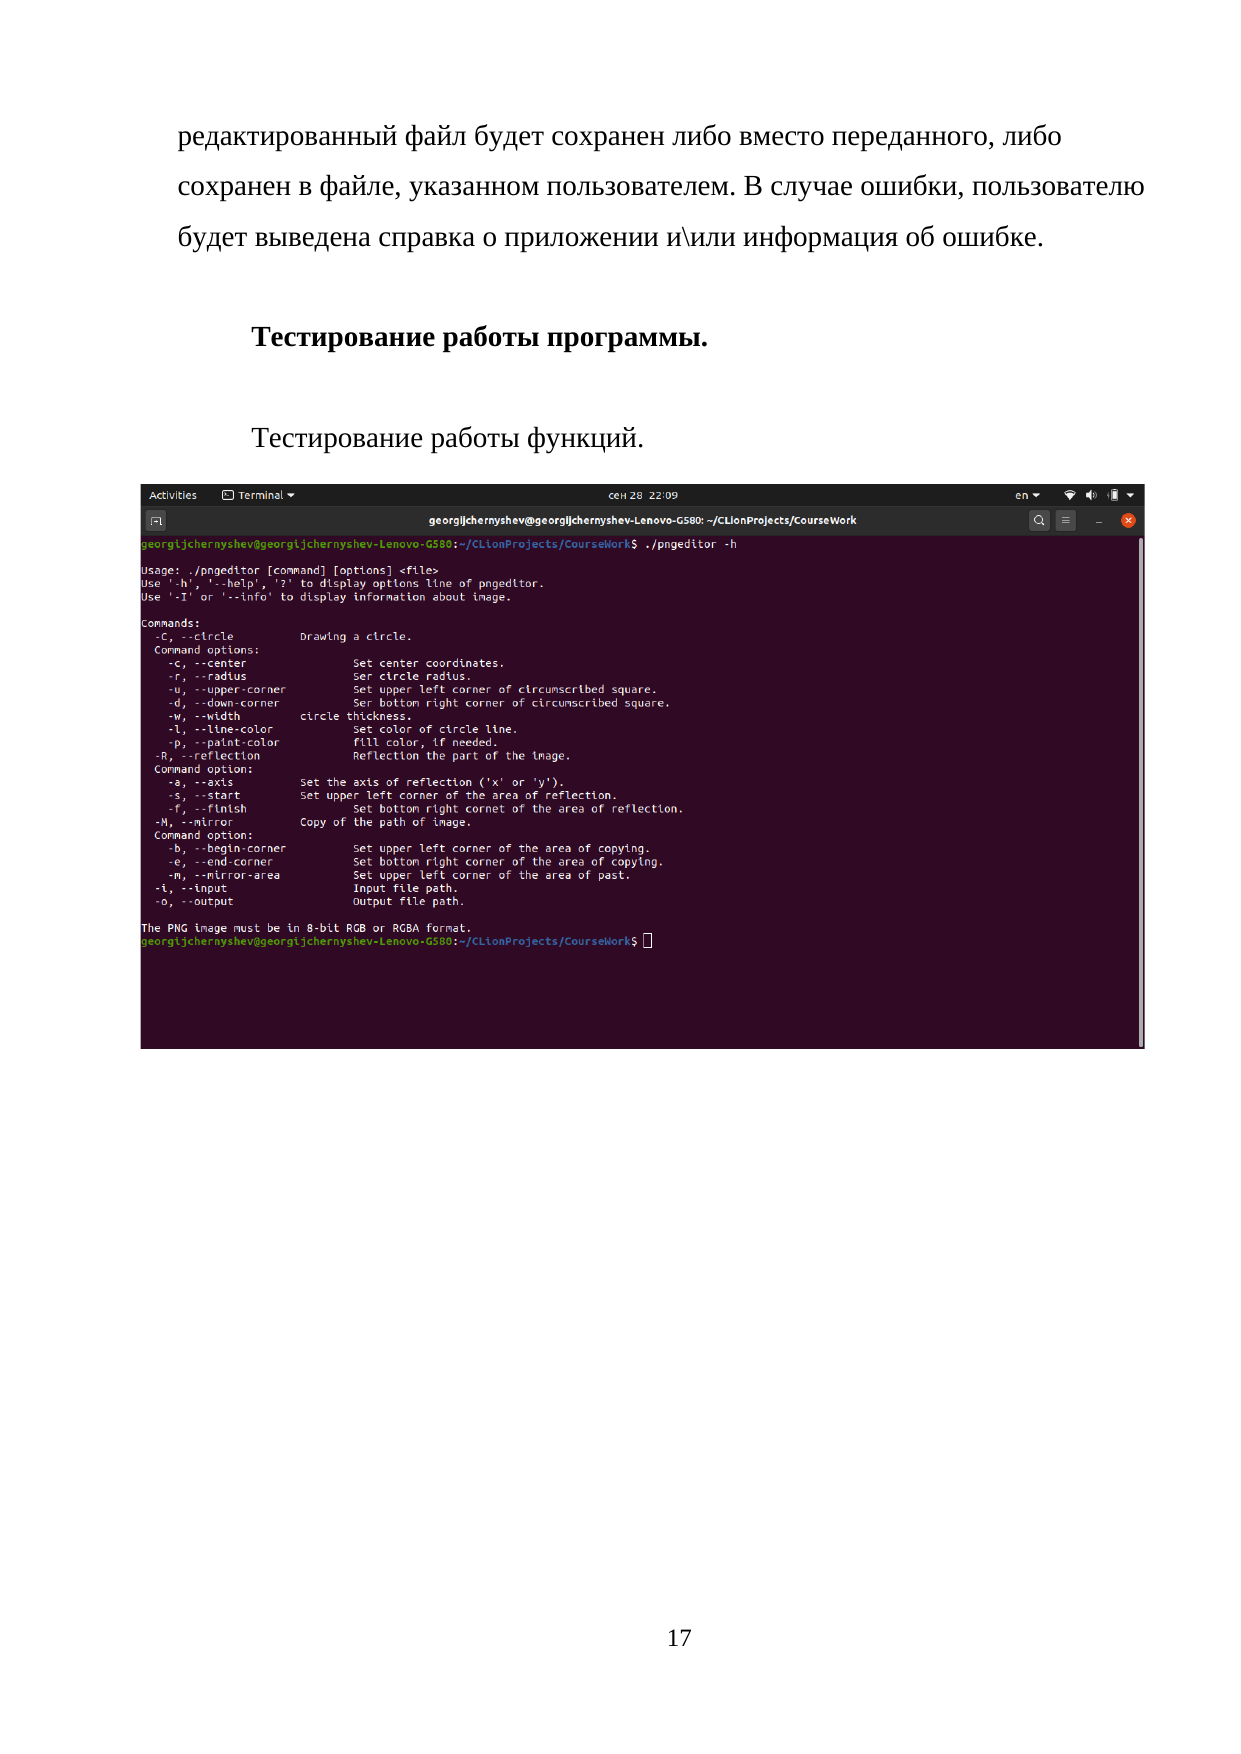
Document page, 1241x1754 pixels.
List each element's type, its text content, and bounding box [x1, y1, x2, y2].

text Тестирование работы функций. [177, 420, 1181, 453]
picture [140, 484, 1145, 1049]
text редактированный файл будет сохранен либо вместо переданного, либо сохранен в файле, указанном пользователем. В случае ошибки, пользователю будет выведена справка о приложении и\или информация об ошибке. [177, 118, 1181, 252]
text Тестирование работы программы. [177, 319, 1181, 353]
